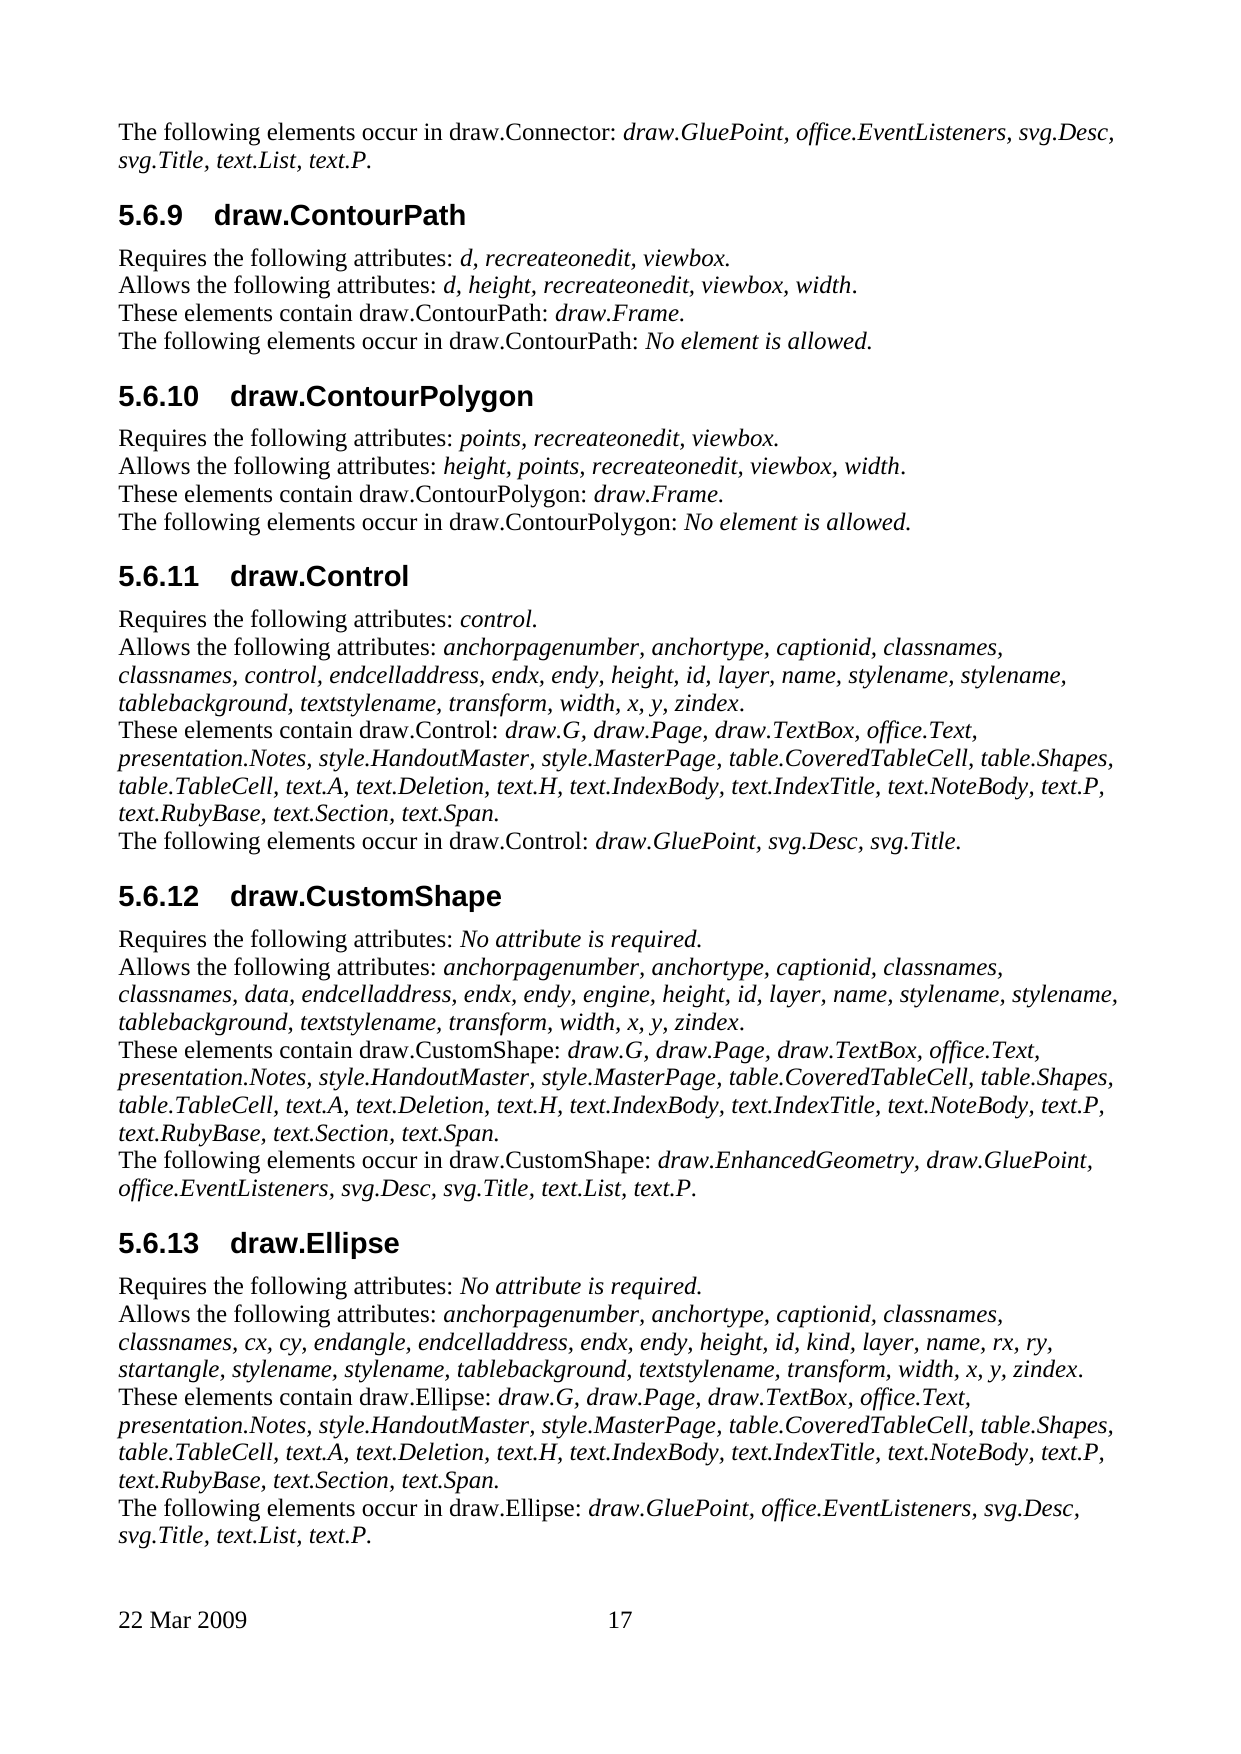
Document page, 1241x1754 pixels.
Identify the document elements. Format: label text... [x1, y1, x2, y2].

text These elements contain draw.Ellipse: draw.G, draw.Page, draw.TextBox, office.Text, presentation.Notes, style.HandoutMaster, style.MasterPage, table.CoveredTableCell, table.Shapes, table.TableCell, text.A, text.Deletion, text.H, text.IndexBody, text.IndexTitle, text.NoteBody, text.P, text.RubyBase, text.Section, text.Span. [118, 1383, 1122, 1494]
text Allows the following attributes: anchorpagenumber, anchortype, captionid, classnames, classnames, data, endcelladdress, endx, endy, engine, height, id, layer, name, stylename, stylename, tablebackground, textstylename, transform, width, x, y, zindex. [118, 953, 1122, 1036]
text Allows the following attributes: anchorpagenumber, anchortype, captionid, classnames, classnames, cx, cy, endangle, endcelladdress, endx, endy, height, id, kind, layer, name, rx, ry, startangle, stylename, stylename, tablebackground, textstylename, transform, width, x, y, zindex. [118, 1300, 1122, 1383]
text Allows the following attributes: anchorpagenumber, anchortype, captionid, classnames, classnames, control, endcelladdress, endx, endy, height, id, layer, name, stylename, stylename, tablebackground, textstylename, transform, width, x, y, zindex. [118, 633, 1122, 716]
subtitle draw.ContourPolygon [118, 379, 1122, 412]
text The following elements occur in draw.CustomShape: draw.EnhancedGeometry, draw.GluePoint, office.EventListeners, svg.Desc, svg.Title, text.List, text.P. [118, 1147, 1122, 1202]
subtitle draw.Ellipse [118, 1227, 1122, 1260]
text Allows the following attributes: height, points, recreateonedit, viewbox, width. [118, 452, 1122, 480]
text These elements contain draw.ContourPath: draw.Frame. [118, 299, 1122, 327]
text Allows the following attributes: d, height, recreateonedit, viewbox, width. [118, 271, 1122, 299]
text The following elements occur in draw.Connector: draw.GluePoint, office.EventListeners, svg.Desc, svg.Title, text.List, text.P. [118, 118, 1122, 173]
text Requires the following attributes: points, recreateonedit, viewbox. [118, 424, 1122, 452]
text Requires the following attributes: d, recreateonedit, viewbox. [118, 244, 1122, 271]
text These elements contain draw.ContourPolygon: draw.Frame. [118, 480, 1122, 508]
subtitle draw.CustomShape [118, 880, 1122, 912]
text The following elements occur in draw.Control: draw.GluePoint, svg.Desc, svg.Title. [118, 827, 1122, 855]
subtitle draw.ContourPath [118, 198, 1122, 231]
text The following elements occur in draw.Ellipse: draw.GluePoint, office.EventListeners, svg.Desc, svg.Title, text.List, text.P. [118, 1494, 1122, 1549]
subtitle draw.Control [118, 560, 1122, 593]
text Requires the following attributes: control. [118, 606, 1122, 633]
text The following elements occur in draw.ContourPath: No element is allowed. [118, 327, 1122, 354]
text Requires the following attributes: No attribute is required. [118, 925, 1122, 953]
text These elements contain draw.CustomShape: draw.G, draw.Page, draw.TextBox, office.Text, presentation.Notes, style.HandoutMaster, style.MasterPage, table.CoveredTableCell, table.Shapes, table.TableCell, text.A, text.Deletion, text.H, text.IndexBody, text.IndexTitle, text.NoteBody, text.P, text.RubyBase, text.Section, text.Span. [118, 1036, 1122, 1147]
text These elements contain draw.Control: draw.G, draw.Page, draw.TextBox, office.Text, presentation.Notes, style.HandoutMaster, style.MasterPage, table.CoveredTableCell, table.Shapes, table.TableCell, text.A, text.Deletion, text.H, text.IndexBody, text.IndexTitle, text.NoteBody, text.P, text.RubyBase, text.Section, text.Span. [118, 716, 1122, 827]
text The following elements occur in draw.ContourPolygon: No element is allowed. [118, 508, 1122, 535]
text Requires the following attributes: No attribute is required. [118, 1272, 1122, 1300]
